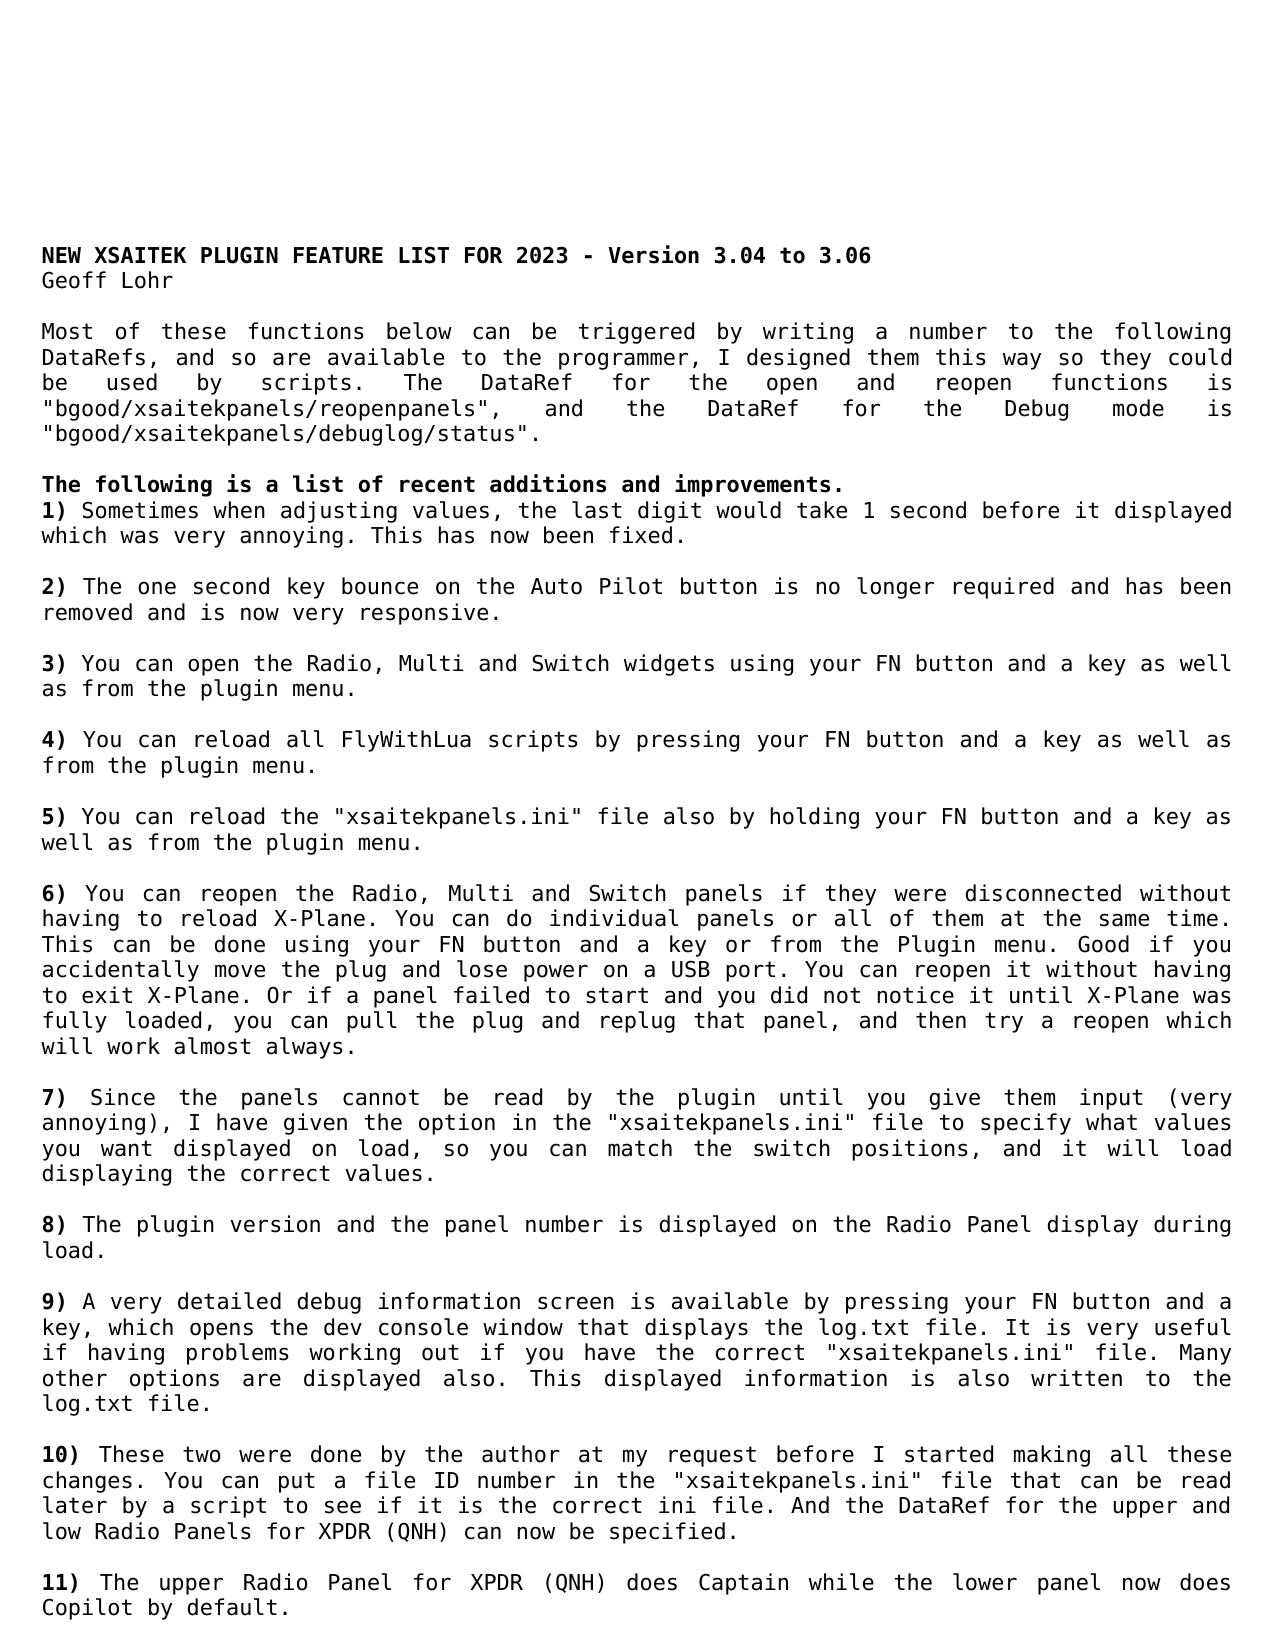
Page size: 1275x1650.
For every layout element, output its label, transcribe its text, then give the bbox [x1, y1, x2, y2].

text 4) You can reload all FlyWithLua scripts by pressing your FN button and a key as well as from the plugin menu. [41, 728, 1234, 779]
text Geoff Lohr [41, 268, 1234, 294]
text 1) Sometimes when adjusting values, the last digit would take 1 second before it displayed which was very annoying. This has now been fixed. [41, 498, 1234, 549]
text NEW XSAITEK PLUGIN FEATURE LIST FOR 2023 - Version 3.04 to 3.06 [41, 243, 1234, 268]
text 7) Since the panels cannot be read by the plugin until you give them input (very annoying), I have given the option in the "xsaitekpanels.ini" file to specify what values you want displayed on load, so you can match the switch positions, and it will load displaying the correct values. [41, 1085, 1234, 1187]
text 2) The one second key bounce on the Auto Pilot button is no longer required and has been removed and is now very responsive. [41, 574, 1234, 626]
text Most of these functions below can be triggered by writing a number to the following DataRefs, and so are available to the programmer, I designed them this way so they could be used by scripts. The DataRef for the open and reopen functions is "bgood/xsaitekpanels/reopenpanels", and the DataRef for the Debug mode is "bgood/xsaitekpanels/debuglog/status". [41, 319, 1234, 447]
text 5) You can reload the "xsaitekpanels.ini" file also by holding your FN button and a key as well as from the plugin menu. [41, 804, 1234, 855]
text 8) The plugin version and the panel number is displayed on the Radio Panel display during load. [41, 1212, 1234, 1263]
text 10) These two were done by the author at my request before I started making all these changes. You can put a file ID number in the "xsaitekpanels.ini" file that can be read later by a script to see if it is the correct ini file. And the DataRef for the upper and low Radio Panels for XPDR (QNH) can now be specified. [41, 1442, 1234, 1544]
text 9) A very detailed debug information screen is available by pressing your FN button and a key, which opens the dev console window that displays the log.txt file. It is very useful if having problems working out if you have the correct "xsaitekpanels.ini" file. Many other options are displayed also. This displayed information is also written to the log.txt file. [41, 1289, 1234, 1417]
text 6) You can reopen the Radio, Multi and Switch panels if they were disconnected without having to reload X-Plane. You can do individual panels or all of them at the same time. This can be done using your FN button and a key or from the Plugin menu. Good if you accidentally move the plug and lose power on a USB port. You can reopen it without having to exit X-Plane. Or if a panel failed to start and you did not notice it until X-Plane was fully loaded, you can pull the plug and replug that panel, and then try a reopen which will work almost always. [41, 881, 1234, 1059]
text The following is a list of recent additions and improvements. [41, 472, 1234, 498]
text 3) You can open the Radio, Multi and Switch widgets using your FN button and a key as well as from the plugin menu. [41, 651, 1234, 702]
text 11) The upper Radio Panel for XPDR (QNH) does Captain while the lower panel now does Copilot by default. [41, 1570, 1234, 1621]
